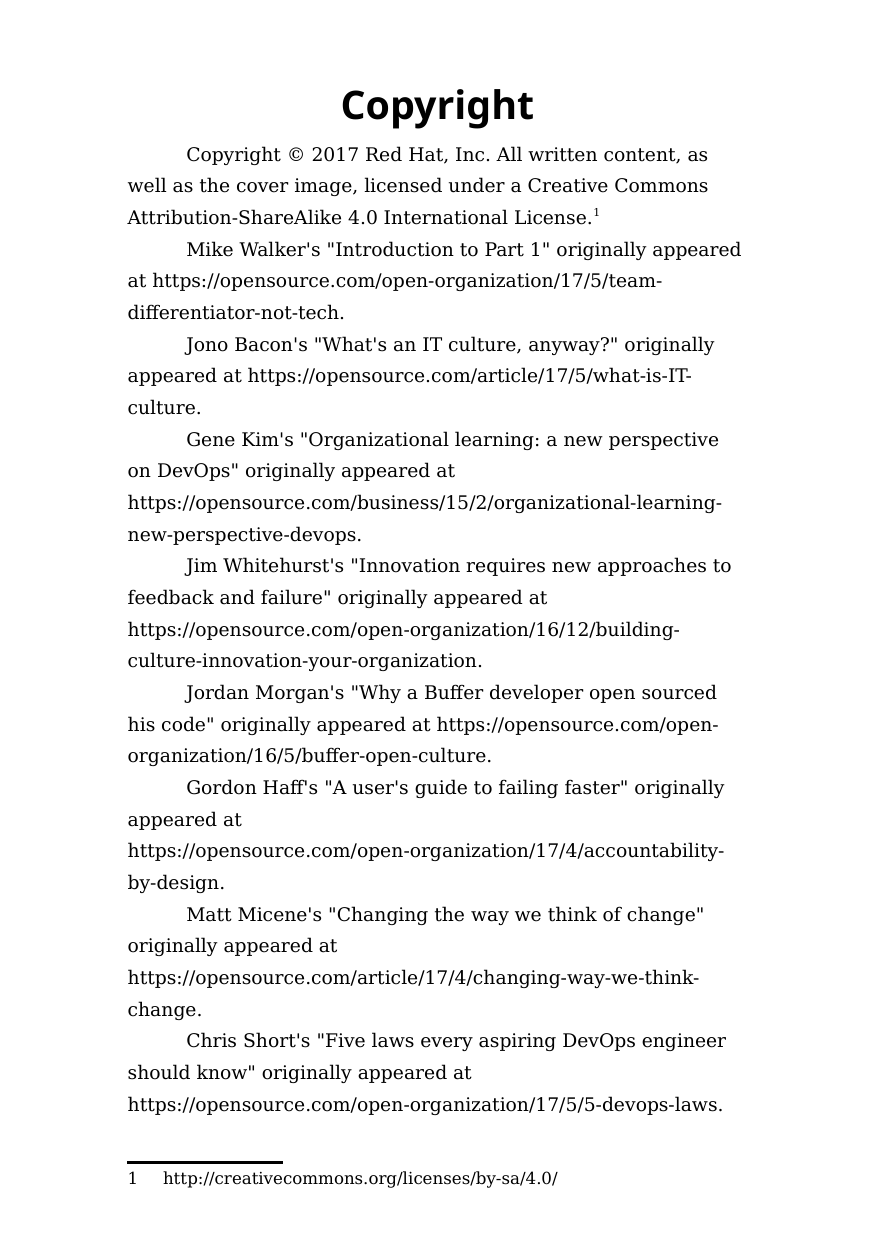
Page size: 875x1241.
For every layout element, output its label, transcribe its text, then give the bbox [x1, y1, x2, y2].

subtitle Copyright [127, 77, 747, 131]
text Chris Short's "Five laws every aspiring DevOps engineer should know" originally appeared at https://opensource.com/open-organization/17/5/5-devops-laws. [127, 1030, 747, 1116]
text Jono Bacon's "What's an IT culture, anyway?" originally appeared at https://opensource.com/article/17/5/what-is-IT-culture. [127, 334, 747, 419]
text Matt Micene's "Changing the way we think of change" originally appeared at https://opensource.com/article/17/4/changing-way-we-think-change. [127, 904, 747, 1021]
text Mike Walker's "Introduction to Part 1" originally appeared at https://opensource.com/open-organization/17/5/team-differentiator-not-tech. [127, 239, 747, 324]
text http://creativecommons.org/licenses/by-sa/4.0/ [127, 1169, 747, 1188]
text Jordan Morgan's "Why a Buffer developer open sourced his code" originally appeared at https://opensource.com/open-organization/16/5/buffer-open-culture. [127, 682, 747, 767]
text Gene Kim's "Organizational learning: a new perspective on DevOps" originally appeared at https://opensource.com/business/15/2/organizational-learning-new-perspective-devops. [127, 429, 747, 546]
text Copyright © 2017 Red Hat, Inc. All written content, as well as the cover image, licensed under a Creative Commons Attribution-ShareAlike 4.0 International License. [127, 144, 747, 229]
text Jim Whitehurst's "Innovation requires new approaches to feedback and failure" originally appeared at https://opensource.com/open-organization/16/12/building-culture-innovation-your-organization. [127, 555, 747, 672]
text Gordon Haff's "A user's guide to failing faster" originally appeared at https://opensource.com/open-organization/17/4/accountability-by-design. [127, 777, 747, 894]
